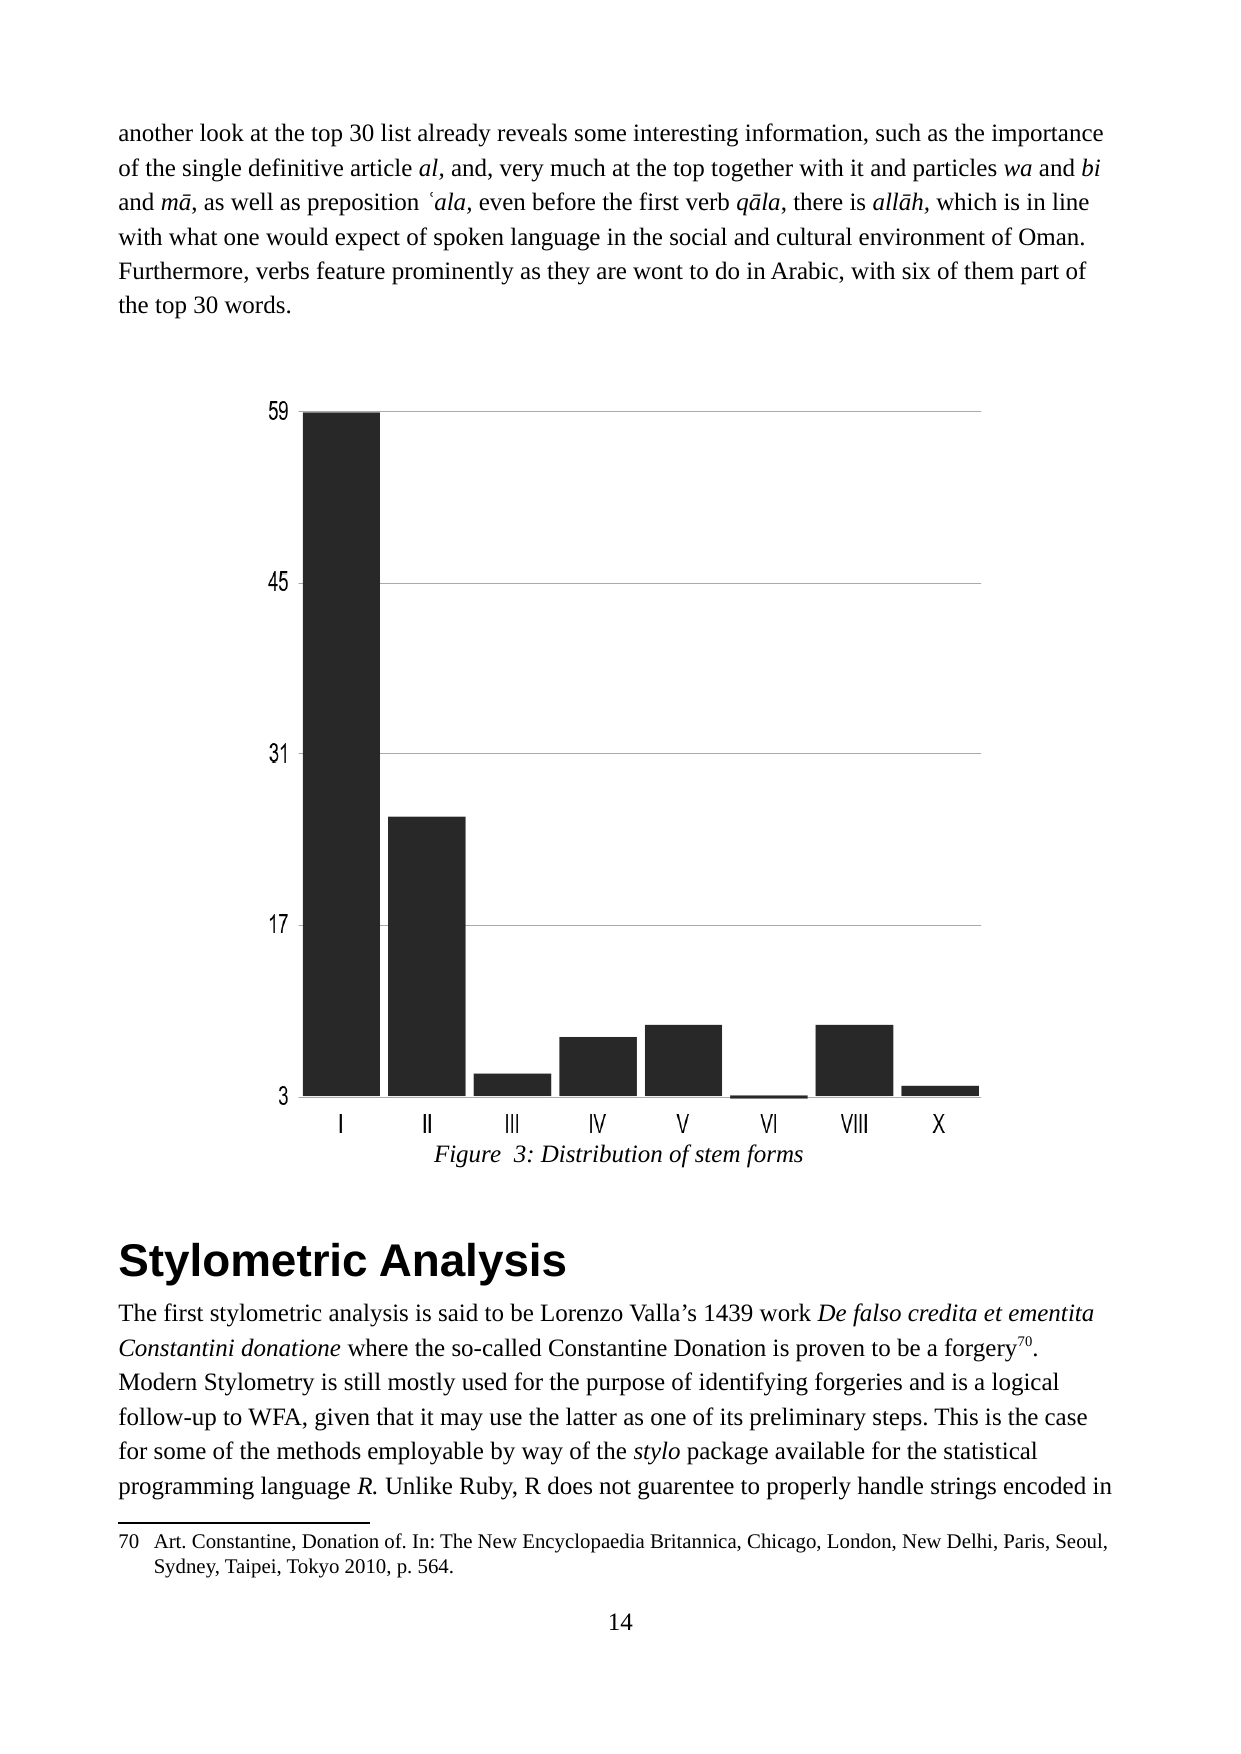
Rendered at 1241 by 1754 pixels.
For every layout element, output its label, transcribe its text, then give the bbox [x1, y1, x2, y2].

text The first stylometric analysis is said to be Lorenzo Valla’s 1439 work De falso credita et ementita Constantini donatione where the so-called Constantine Donation is proven to be a forgery. Modern Stylometry is still mostly used for the purpose of identifying forgeries and is a logical follow-up to WFA, given that it may use the latter as one of its preliminary steps. This is the case for some of the methods employable by way of the stylo package available for the statistical programming language R. Unlike Ruby, R does not guarentee to properly handle strings encoded in [118, 1298, 1122, 1500]
subtitle Stylometric Analysis [118, 1233, 1122, 1286]
text another look at the top 30 list already reveals some interesting information, such as the importance of the single definitive article al, and, very much at the top together with it and particles wa and bi and mā, as well as preposition ʿala, even before the first verb qāla, there is allāh, which is in line with what one would expect of spoken language in the social and cultural environment of Oman. Furthermore, verbs feature prominently as they are wont to do in Arabic, with six of them part of the top 30 words. [118, 118, 1122, 354]
text Figure 3: Distribution of stem forms [259, 1140, 981, 1168]
picture [259, 386, 982, 1140]
text Art. Constantine, Donation of. In: The New Encyclopaedia Britannica, Chicago, London, New Delhi, Paris, Seoul, Sydney, Taipei, Tokyo 2010, p. 564. [118, 1529, 1122, 1578]
